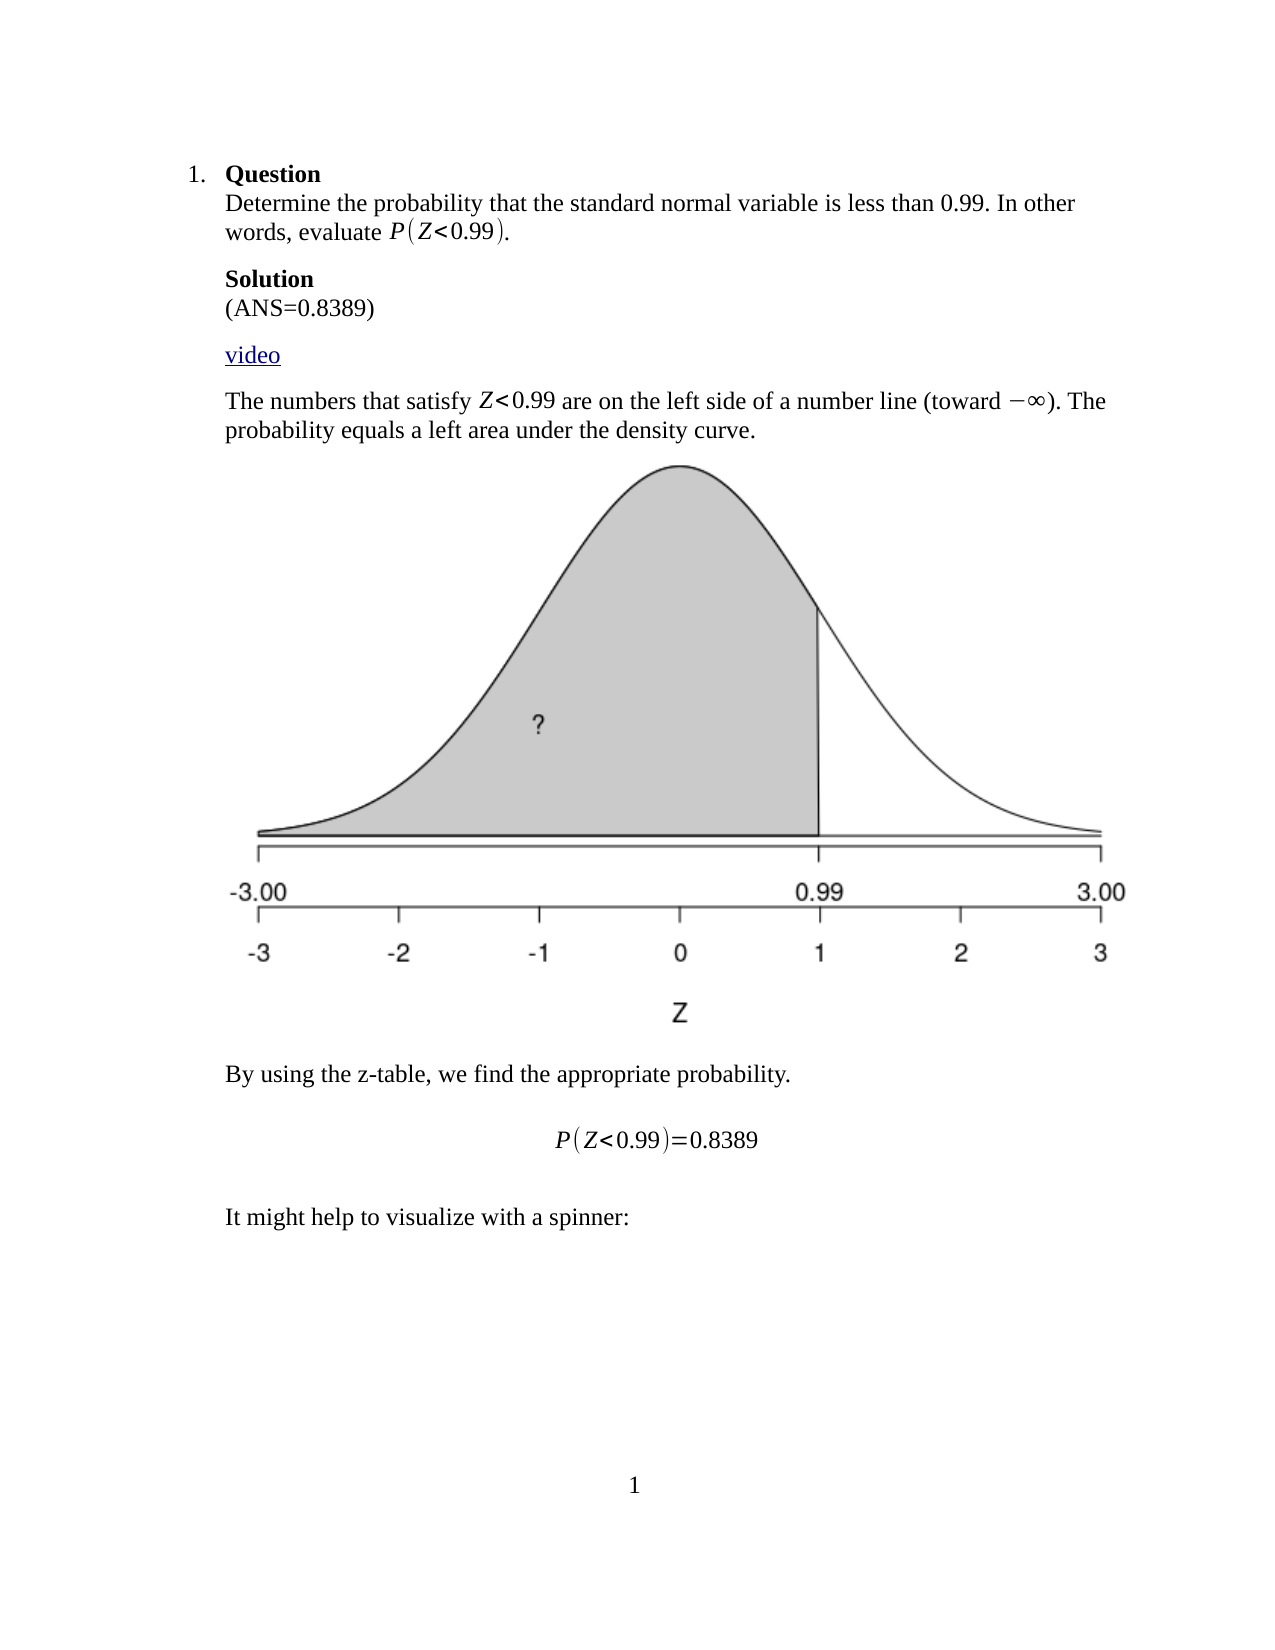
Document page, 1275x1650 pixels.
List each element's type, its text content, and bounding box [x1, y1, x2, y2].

list The numbers that satisfy are on the left side of a number line (toward ). The probability equals a left area under the density curve. [187, 386, 1125, 444]
list By using the z-table, we find the appropriate probability. [187, 453, 1125, 1088]
list Question Determine the probability that the standard normal variable is less than 0.99. In other words, evaluate . [187, 159, 1125, 246]
list video [187, 340, 1125, 368]
list It might help to visualize with a spinner: [187, 1202, 1125, 1231]
picture [225, 452, 1134, 1059]
list Solution (ANS=0.8389) [187, 264, 1125, 322]
